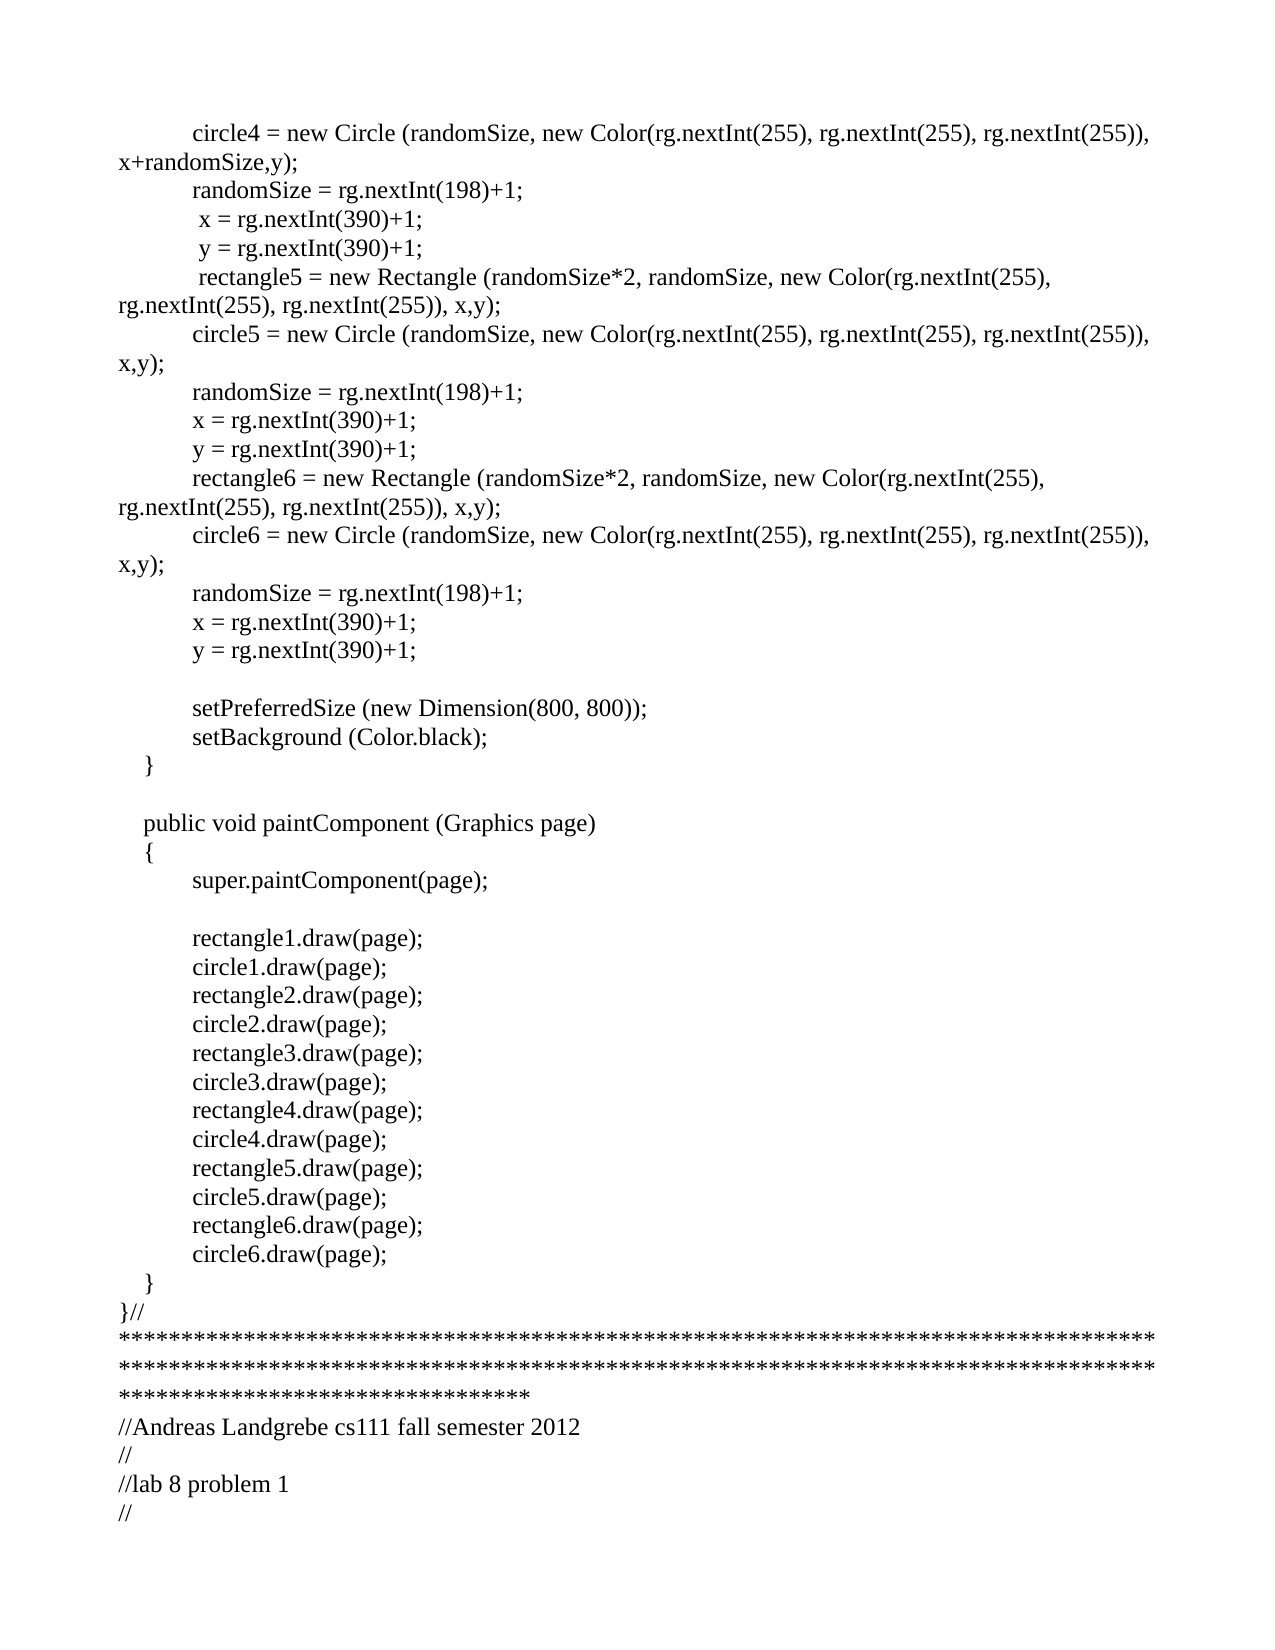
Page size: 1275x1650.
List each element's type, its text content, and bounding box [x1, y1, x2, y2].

text rectangle1.draw(page); [118, 923, 1157, 952]
text randomSize = rg.nextInt(198)+1; [118, 377, 1157, 406]
text circle4 = new Circle (randomSize, new Color(rg.nextInt(255), rg.nextInt(255), rg.nextInt(255)), x+randomSize,y); [118, 118, 1157, 176]
text circle3.draw(page); [118, 1067, 1157, 1096]
text x = rg.nextInt(390)+1; [118, 607, 1157, 636]
text rectangle2.draw(page); [118, 981, 1157, 1009]
text randomSize = rg.nextInt(198)+1; [118, 176, 1157, 204]
text setBackground (Color.black); [118, 722, 1157, 751]
text randomSize = rg.nextInt(198)+1; [118, 578, 1157, 607]
text public void paintComponent (Graphics page) [118, 808, 1157, 837]
text rectangle4.draw(page); [118, 1096, 1157, 1124]
text circle1.draw(page); [118, 952, 1157, 981]
text y = rg.nextInt(390)+1; [118, 434, 1157, 463]
text x = rg.nextInt(390)+1; [118, 406, 1157, 434]
text y = rg.nextInt(390)+1; [118, 636, 1157, 664]
text setPreferredSize (new Dimension(800, 800)); [118, 693, 1157, 722]
text rectangle3.draw(page); [118, 1038, 1157, 1067]
text rectangle5 = new Rectangle (randomSize*2, randomSize, new Color(rg.nextInt(255), rg.nextInt(255), rg.nextInt(255)), x,y); [118, 262, 1157, 319]
text circle4.draw(page); [118, 1124, 1157, 1153]
text }//******************************************************************************************************************************************************************************************************* [118, 1297, 1157, 1412]
text } [118, 1268, 1157, 1297]
text circle5.draw(page); [118, 1182, 1157, 1211]
text circle2.draw(page); [118, 1009, 1157, 1038]
text { [118, 837, 1157, 866]
text //Andreas Landgrebe cs111 fall semester 2012 [118, 1412, 1157, 1441]
text //lab 8 problem 1 [118, 1469, 1157, 1498]
text rectangle5.draw(page); [118, 1153, 1157, 1182]
text super.paintComponent(page); [118, 866, 1157, 894]
text } [118, 751, 1157, 779]
text rectangle6.draw(page); [118, 1211, 1157, 1239]
text x = rg.nextInt(390)+1; [118, 204, 1157, 233]
text circle5 = new Circle (randomSize, new Color(rg.nextInt(255), rg.nextInt(255), rg.nextInt(255)), x,y); [118, 319, 1157, 377]
text circle6.draw(page); [118, 1239, 1157, 1268]
text // [118, 1441, 1157, 1469]
text y = rg.nextInt(390)+1; [118, 233, 1157, 262]
text rectangle6 = new Rectangle (randomSize*2, randomSize, new Color(rg.nextInt(255), rg.nextInt(255), rg.nextInt(255)), x,y); [118, 463, 1157, 521]
text // [118, 1498, 1157, 1527]
text circle6 = new Circle (randomSize, new Color(rg.nextInt(255), rg.nextInt(255), rg.nextInt(255)), x,y); [118, 521, 1157, 578]
